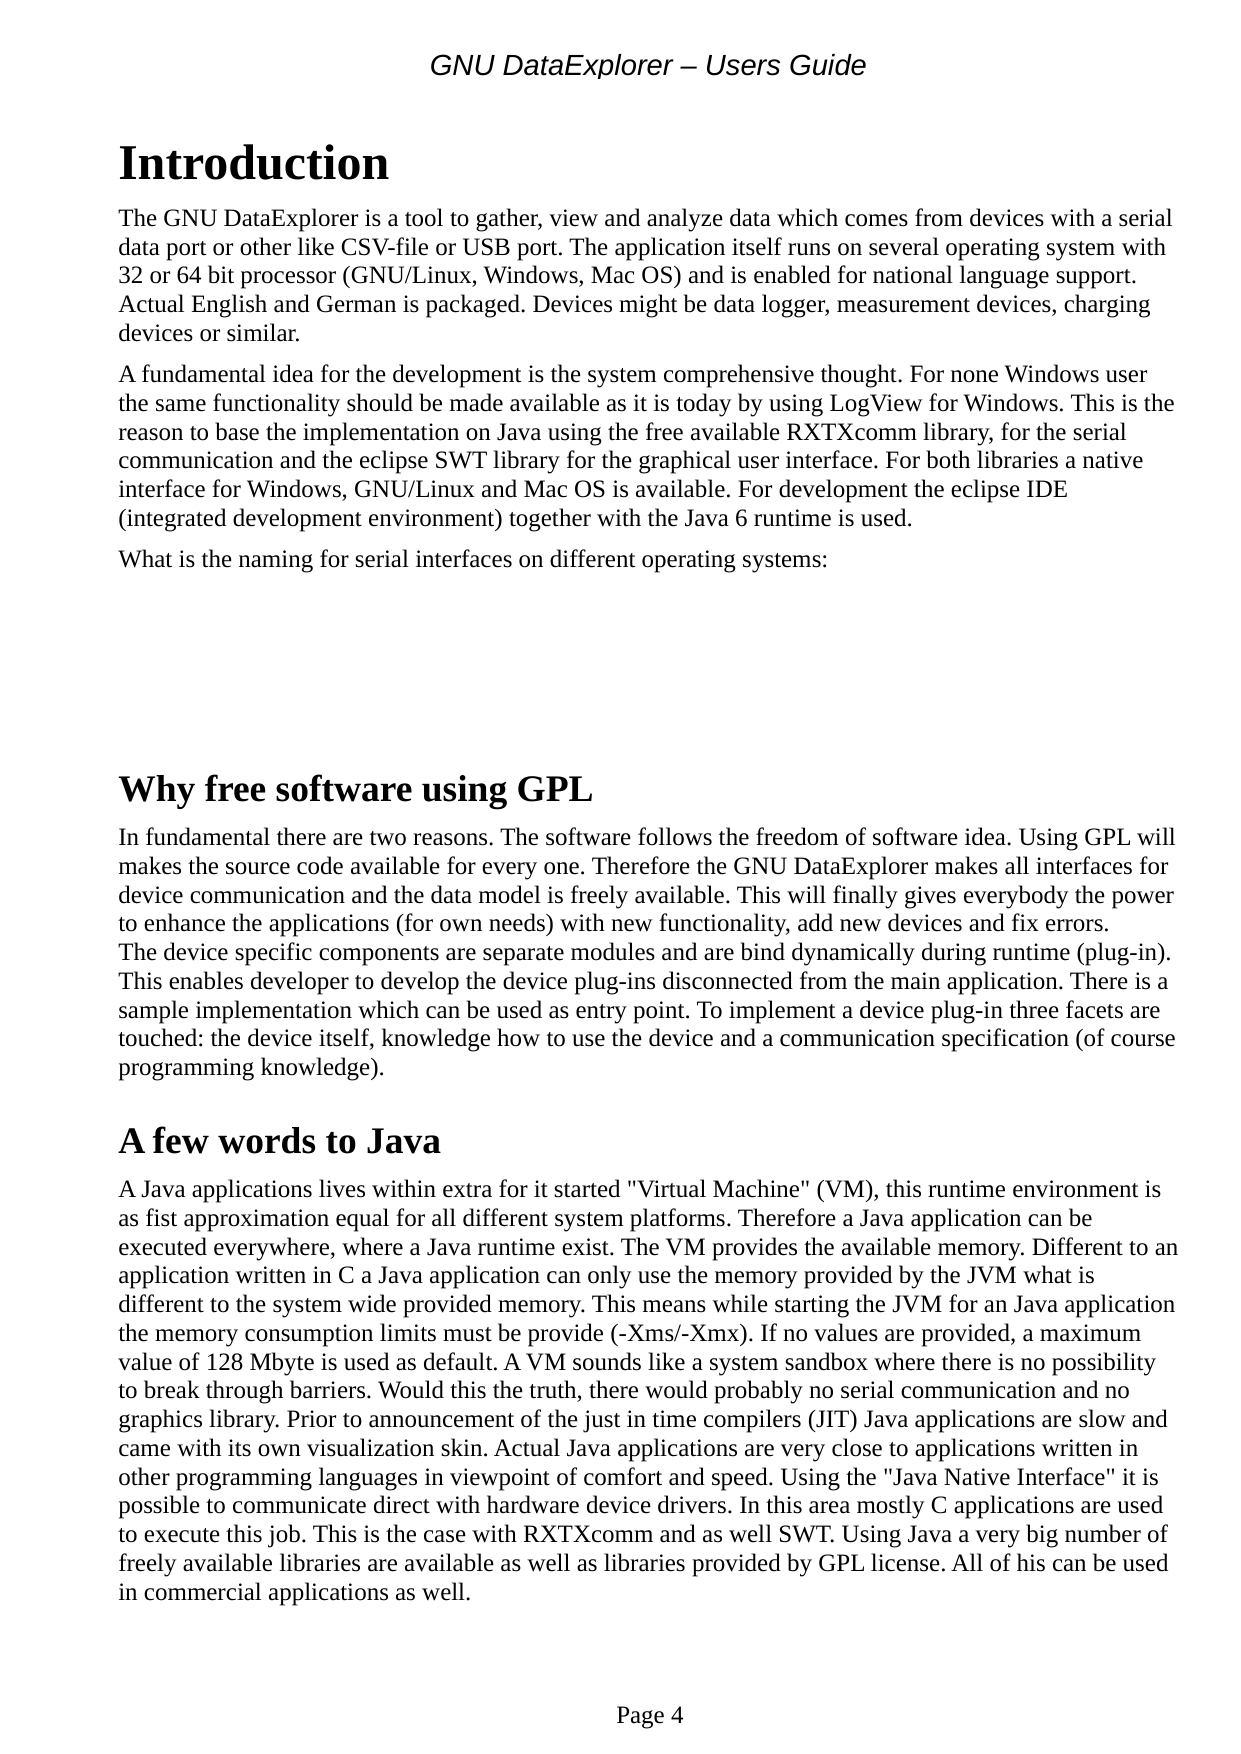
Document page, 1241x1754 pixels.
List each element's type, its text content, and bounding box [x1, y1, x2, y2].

subtitle Why free software using GPL [118, 767, 1181, 810]
text A fundamental idea for the development is the system comprehensive thought. For none Windows user the same functionality should be made available as it is today by using LogView for Windows. This is the reason to base the implementation on Java using the free available RXTXcomm library, for the serial communication and the eclipse SWT library for the graphical user interface. For both libraries a native interface for Windows, GNU/Linux and Mac OS is available. For development the eclipse IDE (integrated development environment) together with the Java 6 runtime is used. [118, 359, 1181, 532]
text A Java applications lives within extra for it started "Virtual Machine" (VM), this runtime environment is as fist approximation equal for all different system platforms. Therefore a Java application can be executed everywhere, where a Java runtime exist. The VM provides the available memory. Different to an application written in C a Java application can only use the memory provided by the JVM what is different to the system wide provided memory. This means while starting the JVM for an Java application the memory consumption limits must be provide (-Xms/-Xmx). If no values are provided, a maximum value of 128 Mbyte is used as default. A VM sounds like a system sandbox where there is no possibility to break through barriers. Would this the truth, there would probably no serial communication and no graphics library. Prior to announcement of the just in time compilers (JIT) Java applications are slow and came with its own visualization skin. Actual Java applications are very close to applications written in other programming languages in viewpoint of comfort and speed. Using the "Java Native Interface" it is possible to communicate direct with hardware device drivers. In this area mostly C applications are used to execute this job. This is the case with RXTXcomm and as well SWT. Using Java a very big number of freely available libraries are available as well as libraries provided by GPL license. All of his can be used in commercial applications as well. [118, 1174, 1181, 1605]
text What is the naming for serial interfaces on different operating systems: [118, 544, 1181, 729]
text In fundamental there are two reasons. The software follows the freedom of software idea. Using GPL will makes the source code available for every one. Therefore the GNU DataExplorer makes all interfaces for device communication and the data model is freely available. This will finally gives everybody the power to enhance the applications (for own needs) with new functionality, add new devices and fix errors. The device specific components are separate modules and are bind dynamically during runtime (plug-in). This enables developer to develop the device plug-ins disconnected from the main application. There is a sample implementation which can be used as entry point. To implement a device plug-in three facets are touched: the device itself, knowledge how to use the device and a communication specification (of course programming knowledge). [118, 822, 1181, 1081]
subtitle Introduction [118, 133, 1181, 190]
text The GNU DataExplorer is a tool to gather, view and analyze data which comes from devices with a serial data port or other like CSV-file or USB port. The application itself runs on several operating system with 32 or 64 bit processor (GNU/Linux, Windows, Mac OS) and is enabled for national language support. Actual English and German is packaged. Devices might be data logger, measurement devices, charging devices or similar. [118, 203, 1181, 347]
subtitle A few words to Java [118, 1118, 1181, 1162]
